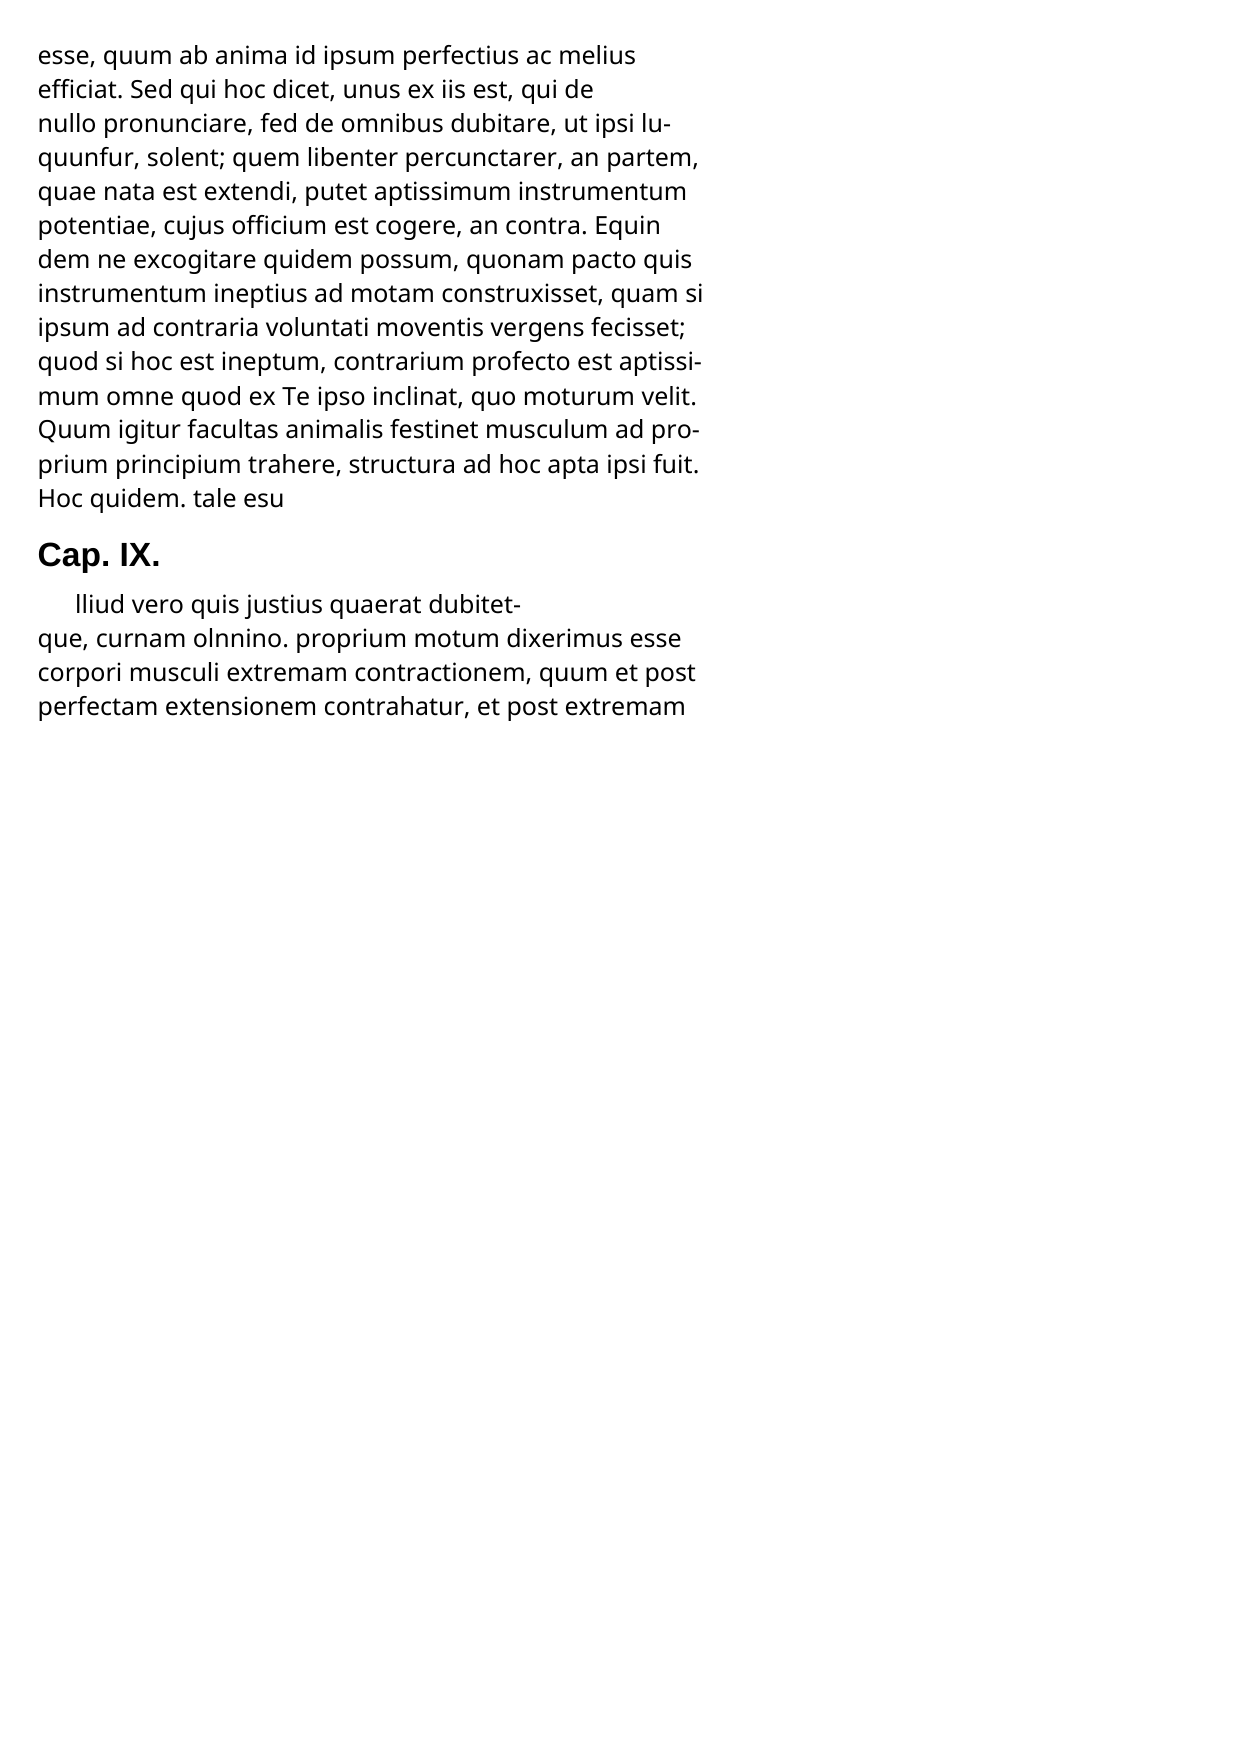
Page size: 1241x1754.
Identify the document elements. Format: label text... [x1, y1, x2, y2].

text esse, quum ab anima id ipsum perfectius ac melius efficiat. Sed qui hoc dicet, unus ex iis est, qui de nullo pronunciare, fed de omnibus dubitare, ut ipsi lu- quunfur, solent; quem libenter percunctarer, an partem, quae nata est extendi, putet aptissimum instrumentum potentiae, cujus officium est cogere, an contra. Equin dem ne excogitare quidem possum, quonam pacto quis instrumentum ineptius ad motam construxisset, quam si ipsum ad contraria voluntati moventis vergens fecisset; quod si hoc est ineptum, contrarium profecto est aptissi- mum omne quod ex Te ipso inclinat, quo moturum velit. Quum igitur facultas animalis festinet musculum ad pro- prium principium trahere, structura ad hoc apta ipsi fuit. Hoc quidem. tale esu [37, 37, 1203, 514]
subtitle Cap. IX. [37, 535, 1203, 574]
text lliud vero quis justius quaerat dubitet- que, curnam olnnino. proprium motum dixerimus esse corpori musculi extremam contractionem, quum et post perfectam extensionem contrahatur, et post extremam [37, 586, 1203, 723]
